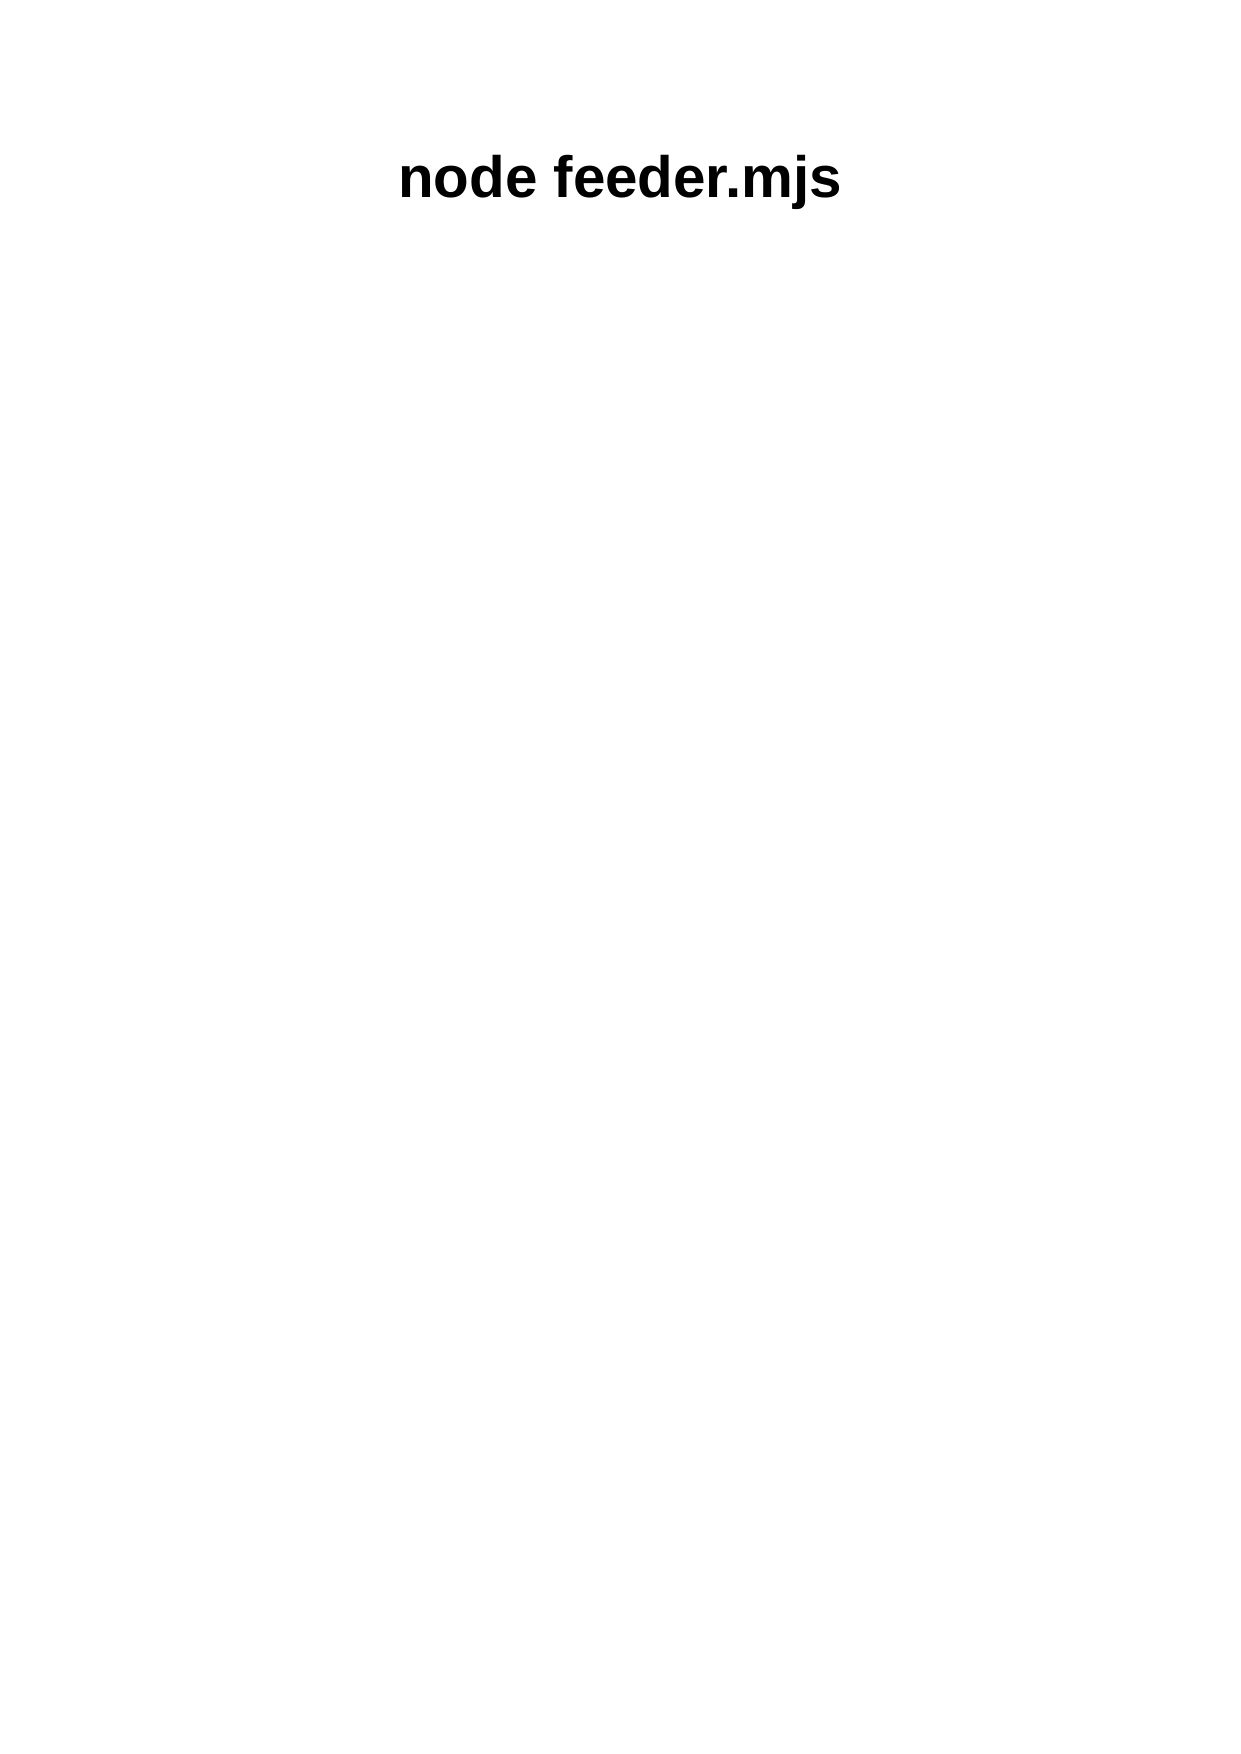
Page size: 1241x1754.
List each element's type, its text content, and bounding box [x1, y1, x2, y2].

title node feeder.mjs [118, 143, 1122, 210]
